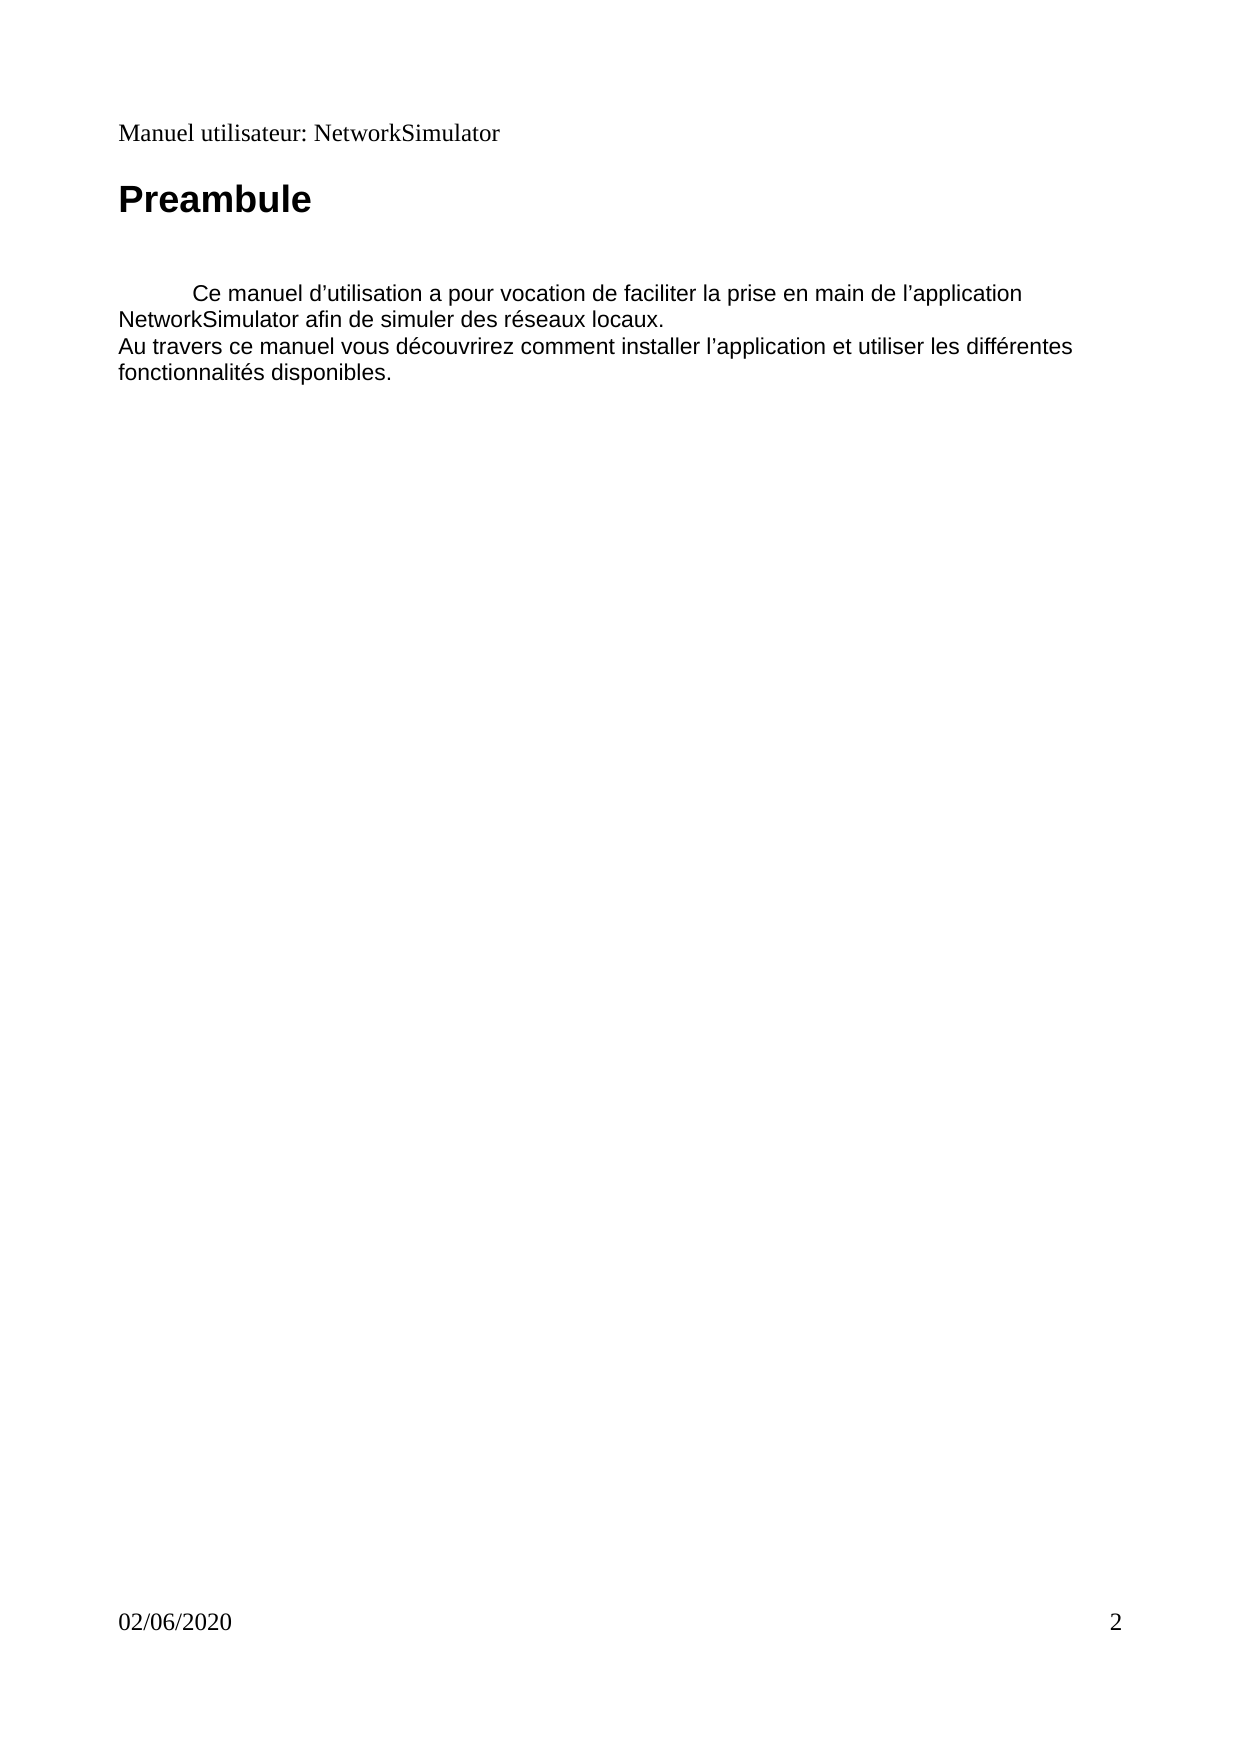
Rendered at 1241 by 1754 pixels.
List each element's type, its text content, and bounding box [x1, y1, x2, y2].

text Ce manuel d’utilisation a pour vocation de faciliter la prise en main de l’application NetworkSimulator afin de simuler des réseaux locaux. [118, 280, 1122, 333]
text Au travers ce manuel vous découvrirez comment installer l’application et utiliser les différentes fonctionnalités disponibles. [118, 333, 1122, 386]
subtitle Preambule [118, 176, 1122, 220]
